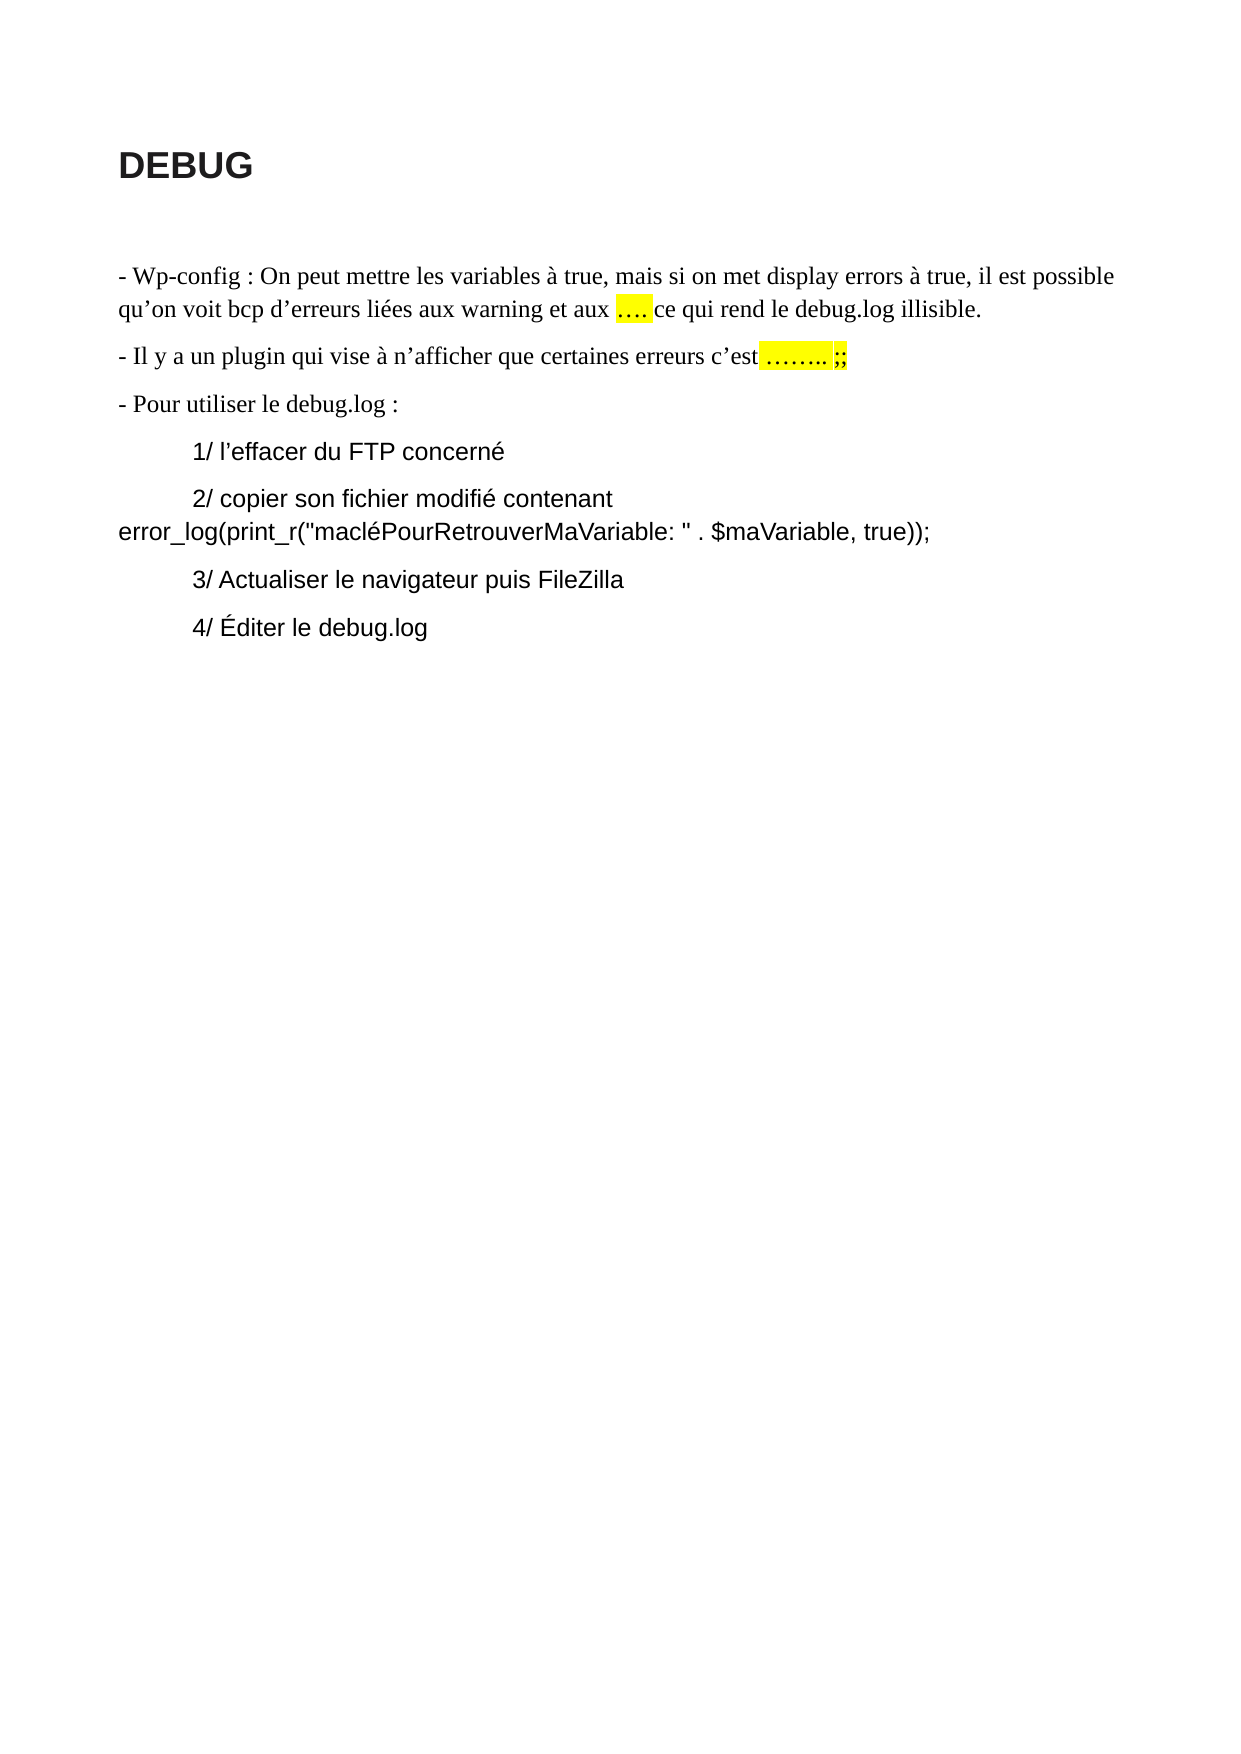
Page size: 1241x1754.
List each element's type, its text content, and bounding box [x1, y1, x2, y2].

text 2/ copier son fichier modifié contenant error_log(print_r("macléPourRetrouverMaVariable: " . $maVariable, true)); [118, 484, 1122, 546]
text 4/ Éditer le debug.log [118, 613, 1122, 641]
text - Pour utiliser le debug.log : [118, 389, 1122, 418]
text 3/ Actualiser le navigateur puis FileZilla [118, 565, 1122, 594]
text - Wp-config : On peut mettre les variables à true, mais si on met display errors à true, il est possible qu’on voit bcp d’erreurs liées aux warning et aux …. ce qui rend le debug.log illisible. [118, 261, 1122, 323]
text 1/ l’effacer du FTP concerné [118, 437, 1122, 466]
subtitle DEBUG [118, 143, 1122, 186]
text - Il y a un plugin qui vise à n’afficher que certaines erreurs c’est …….. ;; [118, 341, 1122, 370]
